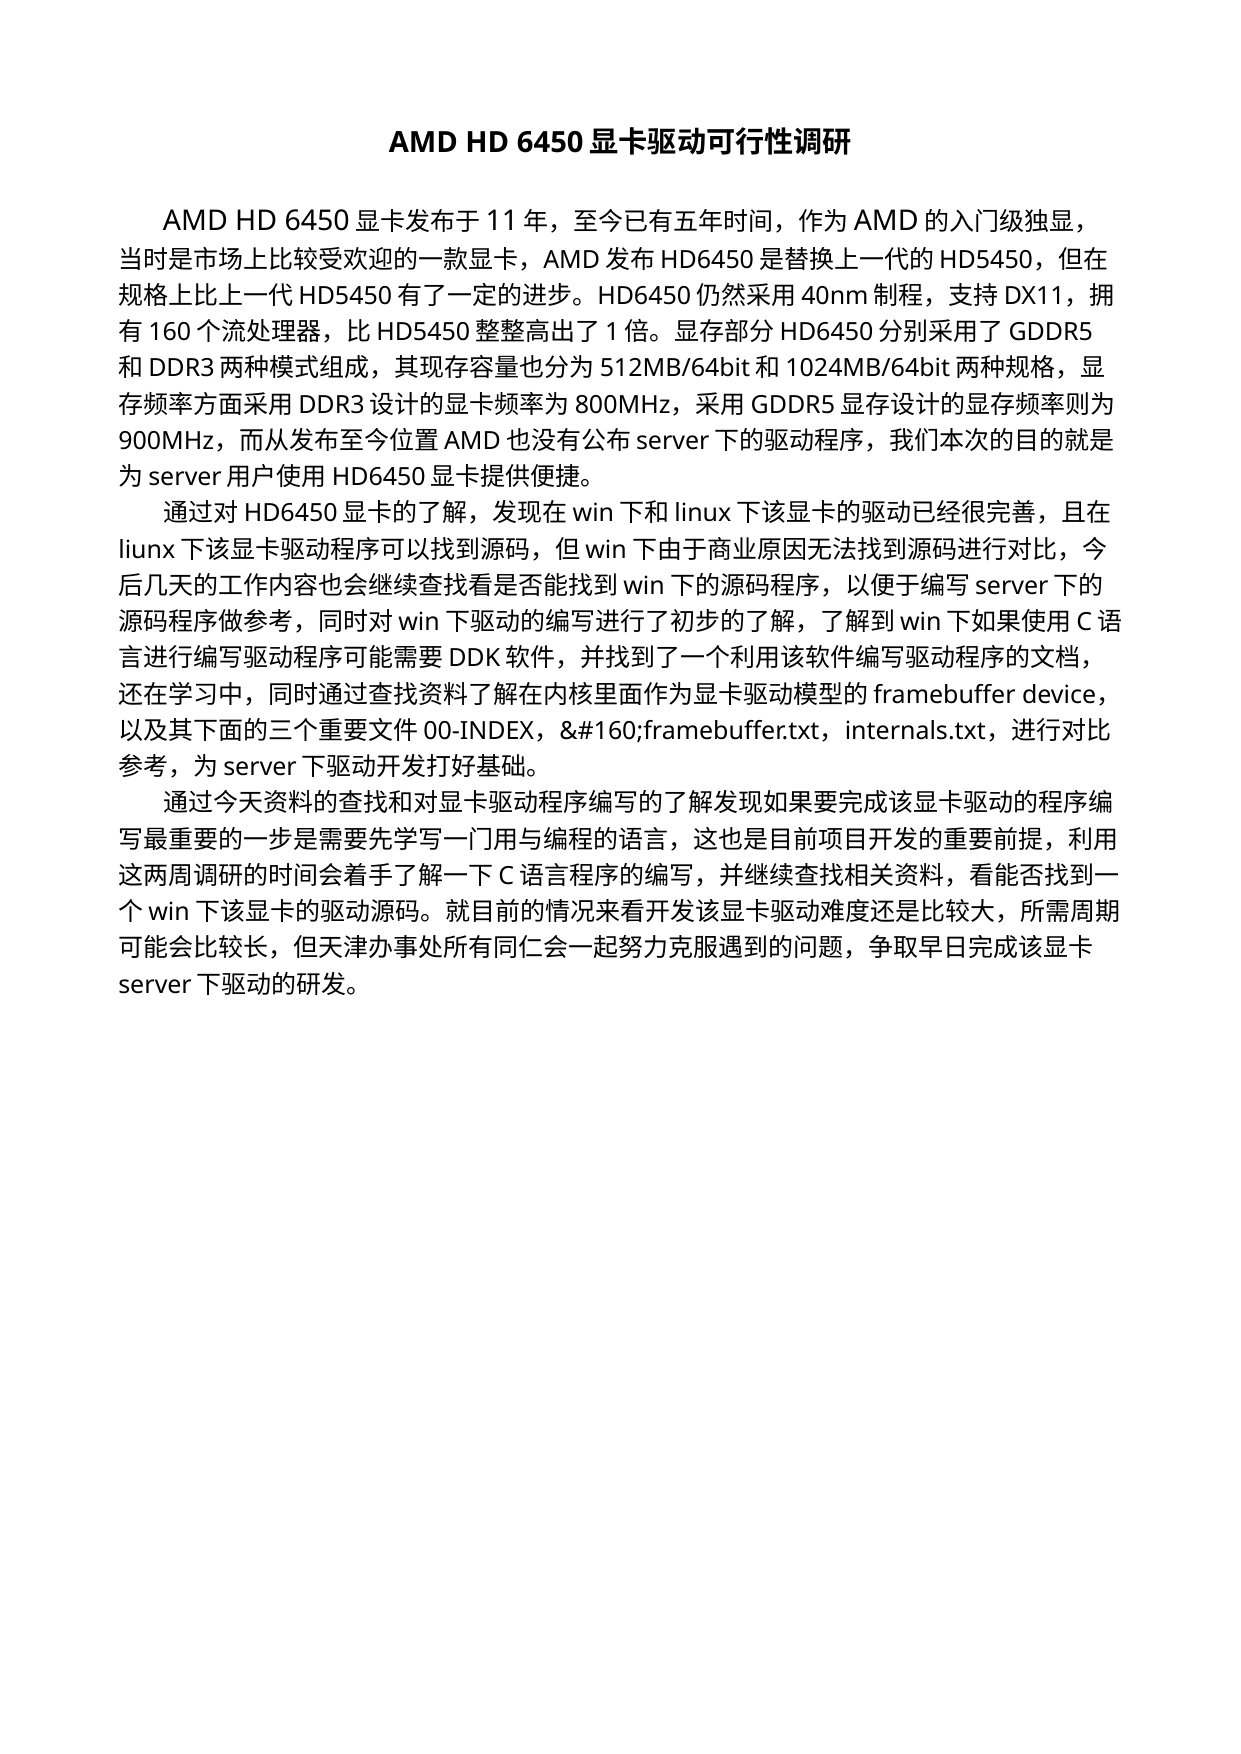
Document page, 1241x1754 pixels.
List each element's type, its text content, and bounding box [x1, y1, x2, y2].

text 通过今天资料的查找和对显卡驱动程序编写的了解发现如果要完成该显卡驱动的程序编写最重要的一步是需要先学写一门用与编程的语言，这也是目前项目开发的重要前提，利用这两周调研的时间会着手了解一下C语言程序的编写，并继续查找相关资料，看能否找到一个win下该显卡的驱动源码。就目前的情况来看开发该显卡驱动难度还是比较大，所需周期可能会比较长，但天津办事处所有同仁会一起努力克服遇到的问题，争取早日完成该显卡server下驱动的研发。 [118, 783, 1122, 1000]
text AMD HD 6450显卡发布于11年，至今已有五年时间，作为AMD的入门级独显，当时是市场上比较受欢迎的一款显卡，AMD发布HD6450是替换上一代的HD5450，但在规格上比上一代HD5450有了一定的进步。HD6450仍然采用40nm制程，支持DX11，拥有160个流处理器，比HD5450整整高出了1倍。显存部分HD6450分别采用了GDDR5和DDR3两种模式组成，其现存容量也分为512MB/64bit和1024MB/64bit两种规格，显存频率方面采用DDR3设计的显卡频率为800MHz，采用GDDR5显存设计的显存频率则为900MHz，而从发布至今位置AMD也没有公布server下的驱动程序，我们本次的目的就是为server用户使用HD6450显卡提供便捷。 [118, 200, 1122, 493]
text 通过对HD6450显卡的了解，发现在win下和linux下该显卡的驱动已经很完善，且在liunx下该显卡驱动程序可以找到源码，但win下由于商业原因无法找到源码进行对比，今后几天的工作内容也会继续查找看是否能找到win下的源码程序，以便于编写server下的源码程序做参考，同时对win下驱动的编写进行了初步的了解，了解到win下如果使用C语言进行编写驱动程序可能需要DDK软件，并找到了一个利用该软件编写驱动程序的文档，还在学习中，同时通过查找资料了解在内核里面作为显卡驱动模型的framebuffer device，以及其下面的三个重要文件00-INDEX，&#160;framebuffer.txt，internals.txt，进行对比参考，为server下驱动开发打好基础。 [118, 493, 1122, 783]
text AMD HD 6450显卡驱动可行性调研 [118, 118, 1122, 161]
